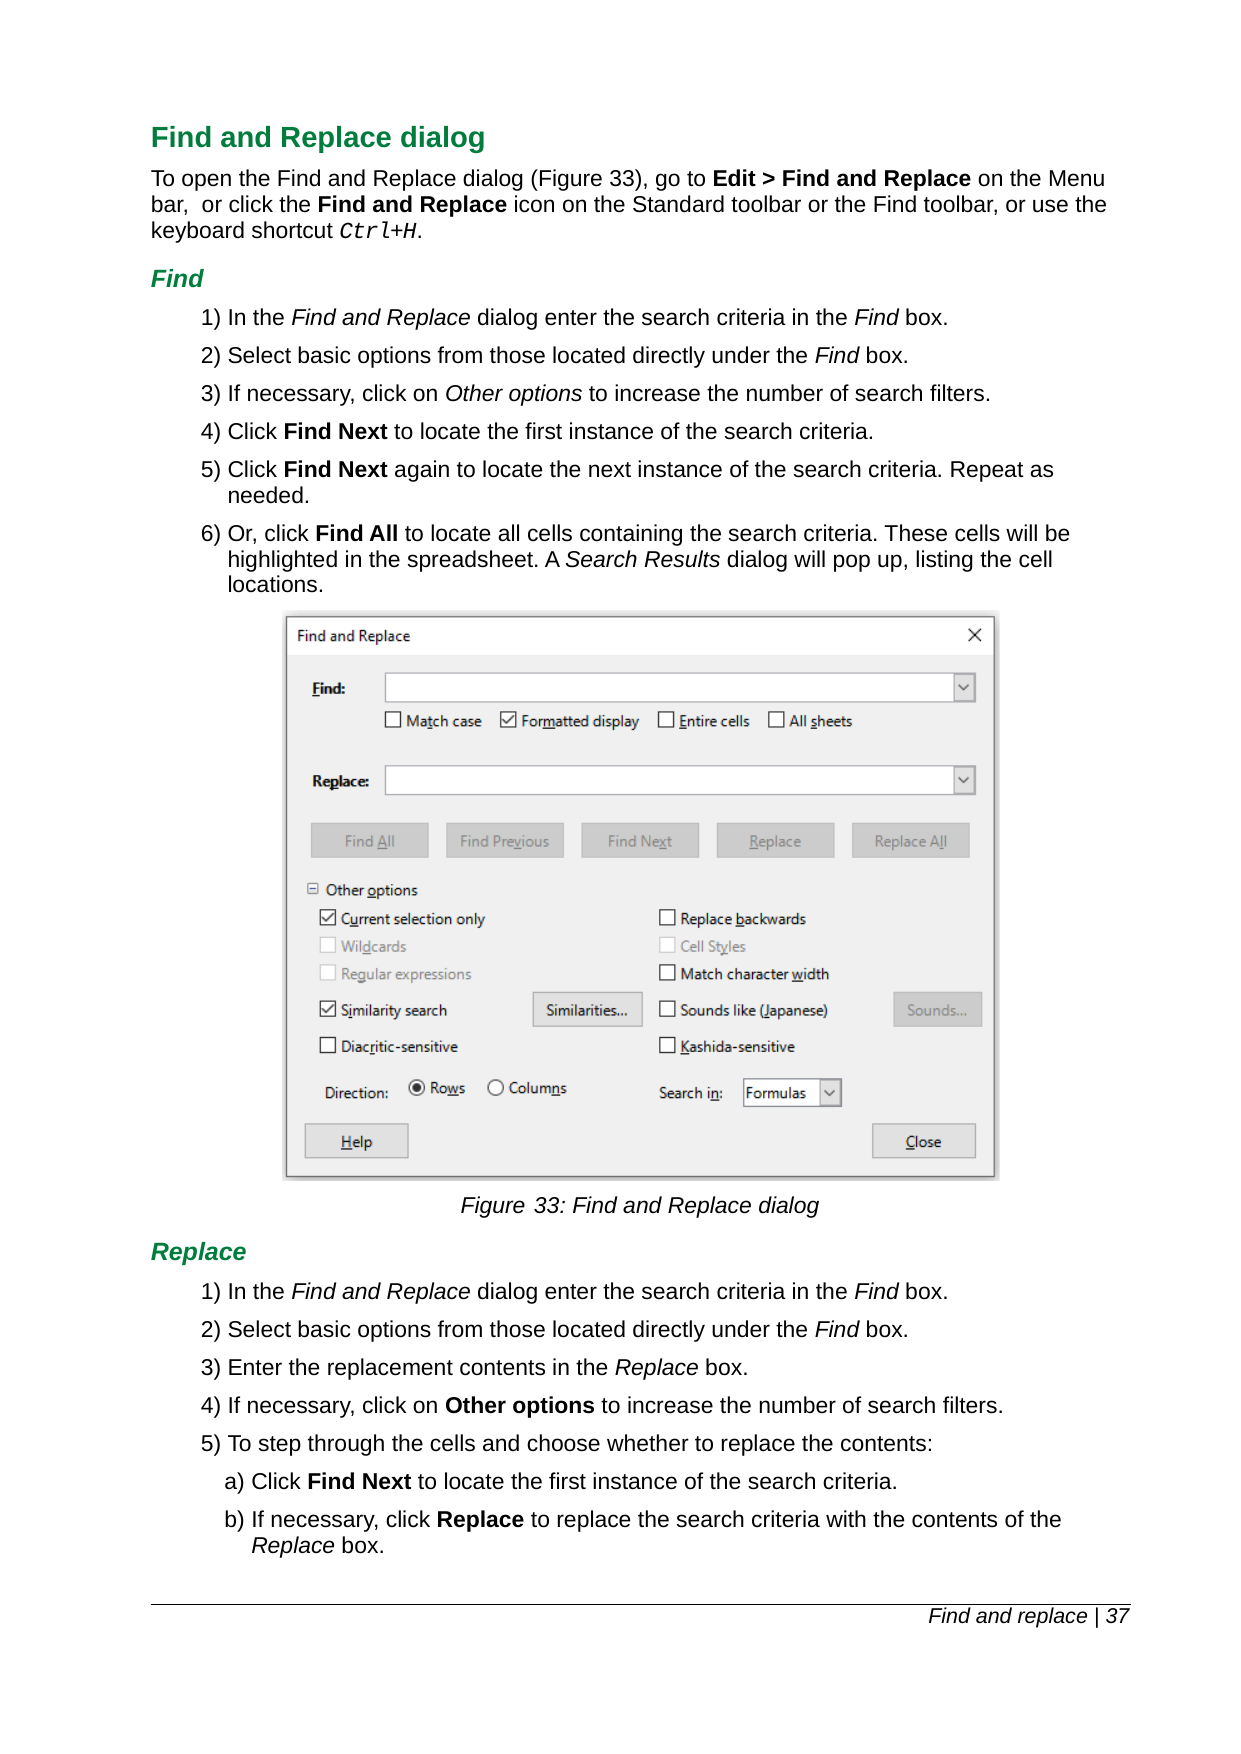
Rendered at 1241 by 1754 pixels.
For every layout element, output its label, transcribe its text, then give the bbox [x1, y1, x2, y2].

list To step through the cells and choose whether to replace the contents: [227, 1431, 1131, 1456]
subtitle Find [151, 264, 1131, 292]
text To open the Find and Replace dialog (Figure 33), go to Edit > Find and Replace on the Menu bar, or click the Find and Replace icon on the Standard toolbar or the Find toolbar, or use the keyboard shortcut Ctrl+H. [151, 166, 1131, 245]
subtitle Replace [151, 1238, 1131, 1266]
list Select basic options from those located directly under the Find box. [227, 343, 1131, 368]
list Click Find Next to locate the first instance of the search criteria. [251, 1469, 1131, 1494]
list If necessary, click Replace to replace the search criteria with the contents of the Replace box. [251, 1507, 1131, 1558]
subtitle Find and Replace dialog [151, 121, 1131, 154]
text Figure 33: Find and Replace dialog [282, 1193, 1000, 1218]
list Or, click Find All to locate all cells containing the search criteria. These cells will be highlighted in the spreadsheet. A Search Results dialog will pop up, listing the cell locations. [227, 521, 1131, 598]
list Click Find Next to locate the first instance of the search criteria. [227, 419, 1131, 445]
list Select basic options from those located directly under the Find box. [227, 1316, 1131, 1342]
list In the Find and Replace dialog enter the search criteria in the Find box. [227, 305, 1131, 330]
list Click Find Next again to locate the next instance of the search criteria. Repeat as needed. [227, 457, 1131, 508]
list In the Find and Replace dialog enter the search criteria in the Find box. [227, 1278, 1131, 1304]
list If necessary, click on Other options to increase the number of search filters. [227, 1393, 1131, 1418]
list Enter the replacement contents in the Replace box. [227, 1354, 1131, 1380]
list If necessary, click on Other options to increase the number of search filters. [227, 381, 1131, 407]
picture [282, 610, 1000, 1181]
